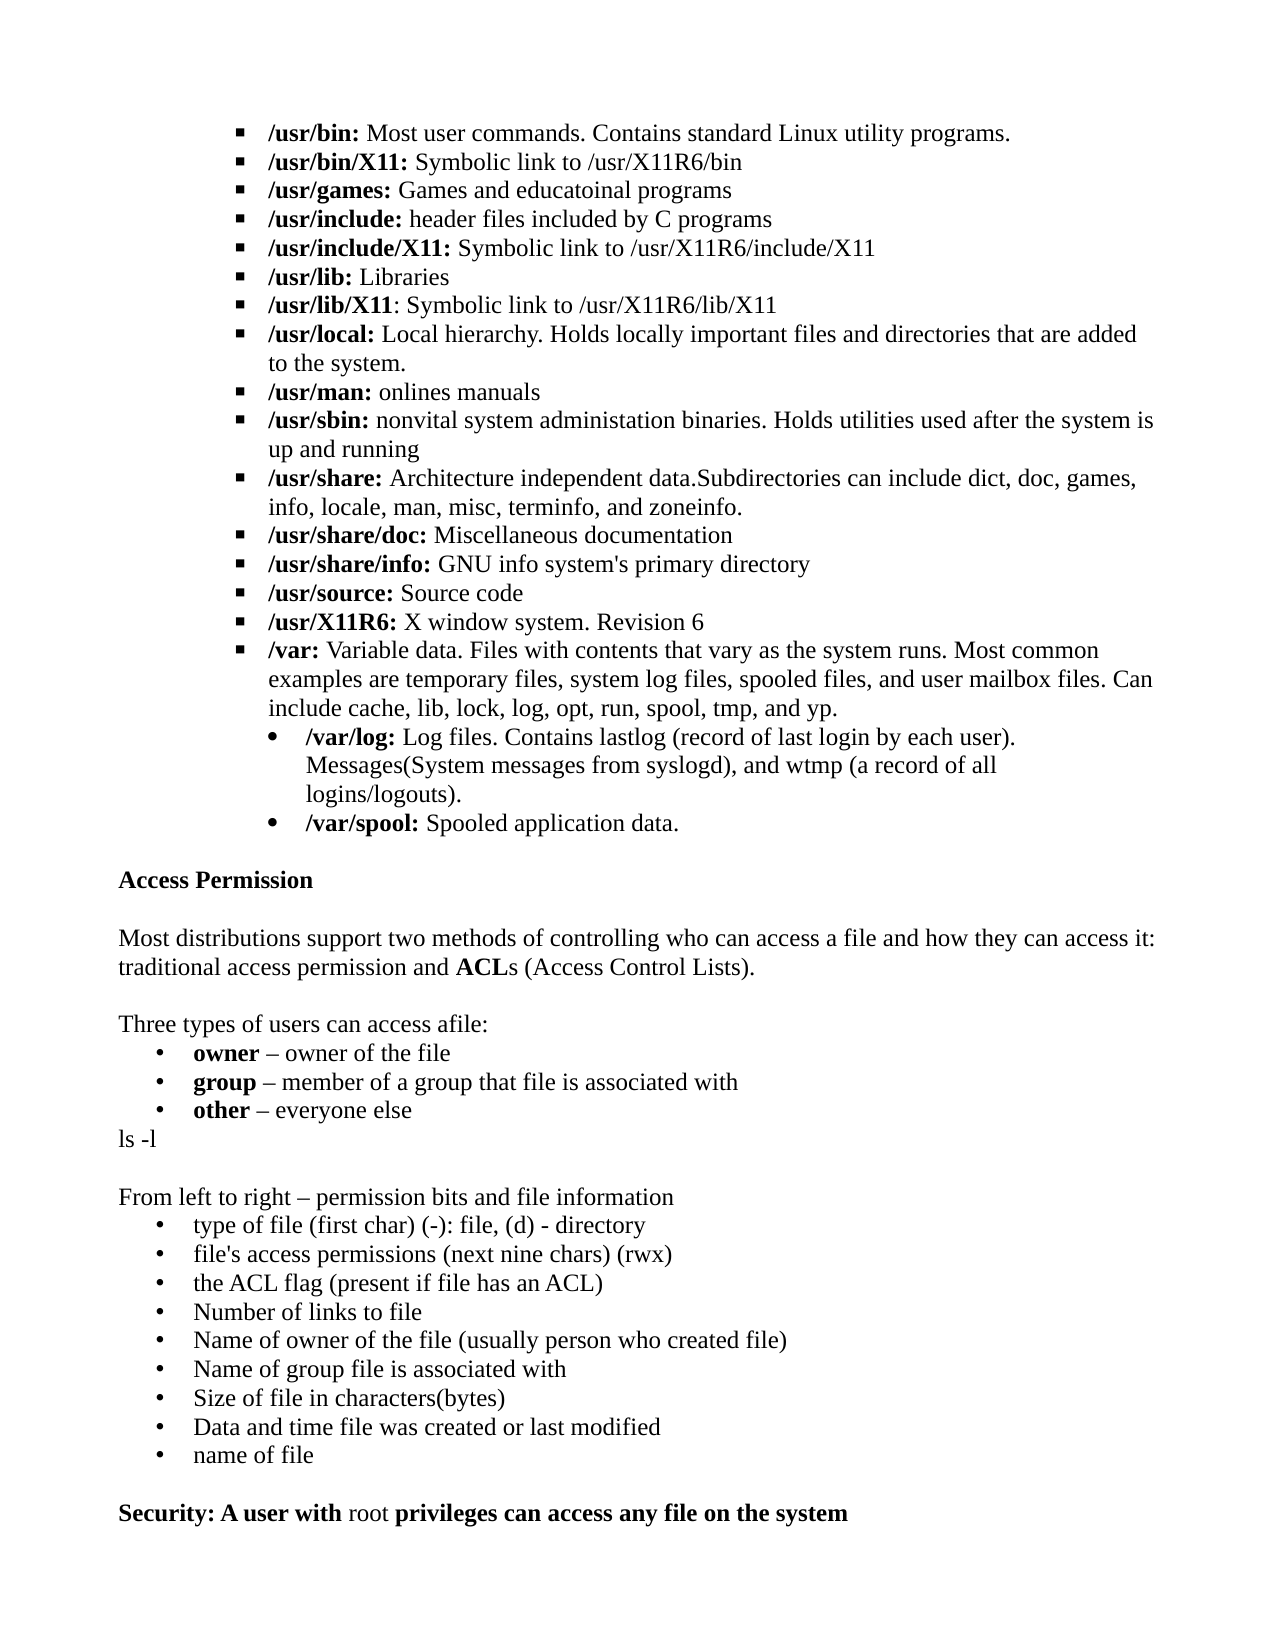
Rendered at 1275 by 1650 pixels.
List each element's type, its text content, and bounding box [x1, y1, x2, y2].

text ls -l [118, 1124, 1157, 1153]
list /usr/lib/X11: Symbolic link to /usr/X11R6/lib/X11 [231, 291, 1157, 319]
list /usr/share/doc: Miscellaneous documentation [231, 521, 1157, 549]
list /usr/games: Games and educatoinal programs [231, 176, 1157, 204]
text Access Permission [118, 866, 1157, 894]
list /usr/local: Local hierarchy. Holds locally important files and directories that are added to the system. [231, 319, 1157, 377]
list Size of file in characters(bytes) [156, 1383, 1157, 1412]
text Most distributions support two methods of controlling who can access a file and how they can access it: traditional access permission and ACLs (Access Control Lists). [118, 923, 1157, 981]
list /usr/include/X11: Symbolic link to /usr/X11R6/include/X11 [231, 233, 1157, 262]
list /usr/bin: Most user commands. Contains standard Linux utility programs. [231, 118, 1157, 147]
text Three types of users can access afile: [118, 1009, 1157, 1038]
list /usr/share/info: GNU info system's primary directory [231, 549, 1157, 578]
list /var/log: Log files. Contains lastlog (record of last login by each user). Messages(System messages from syslogd), and wtmp (a record of all logins/logouts). [268, 722, 1157, 808]
text From left to right – permission bits and file information [118, 1182, 1157, 1211]
list /usr/include: header files included by C programs [231, 204, 1157, 233]
list /usr/share: Architecture independent data.Subdirectories can include dict, doc, games, info, locale, man, misc, terminfo, and zoneinfo. [231, 463, 1157, 521]
list /var: Variable data. Files with contents that vary as the system runs. Most common examples are temporary files, system log files, spooled files, and user mailbox files. Can include cache, lib, lock, log, opt, run, spool, tmp, and yp. [231, 636, 1157, 722]
list group – member of a group that file is associated with [156, 1067, 1157, 1096]
list Data and time file was created or last modified [156, 1412, 1157, 1441]
list /usr/X11R6: X window system. Revision 6 [231, 607, 1157, 636]
list owner – owner of the file [156, 1038, 1157, 1067]
list Name of group file is associated with [156, 1354, 1157, 1383]
list /usr/man: onlines manuals [231, 377, 1157, 406]
list Number of links to file [156, 1297, 1157, 1326]
list Name of owner of the file (usually person who created file) [156, 1326, 1157, 1354]
text Security: A user with root privileges can access any file on the system [118, 1498, 1157, 1527]
list /usr/lib: Libraries [231, 262, 1157, 291]
list /usr/bin/X11: Symbolic link to /usr/X11R6/bin [231, 147, 1157, 176]
list name of file [156, 1441, 1157, 1469]
list file's access permissions (next nine chars) (rwx) [156, 1239, 1157, 1268]
list the ACL flag (present if file has an ACL) [156, 1268, 1157, 1297]
list type of file (first char) (-): file, (d) - directory [156, 1211, 1157, 1239]
list /usr/source: Source code [231, 578, 1157, 607]
list other – everyone else [156, 1096, 1157, 1124]
list /var/spool: Spooled application data. [268, 808, 1157, 837]
list /usr/sbin: nonvital system administation binaries. Holds utilities used after the system is up and running [231, 406, 1157, 463]
